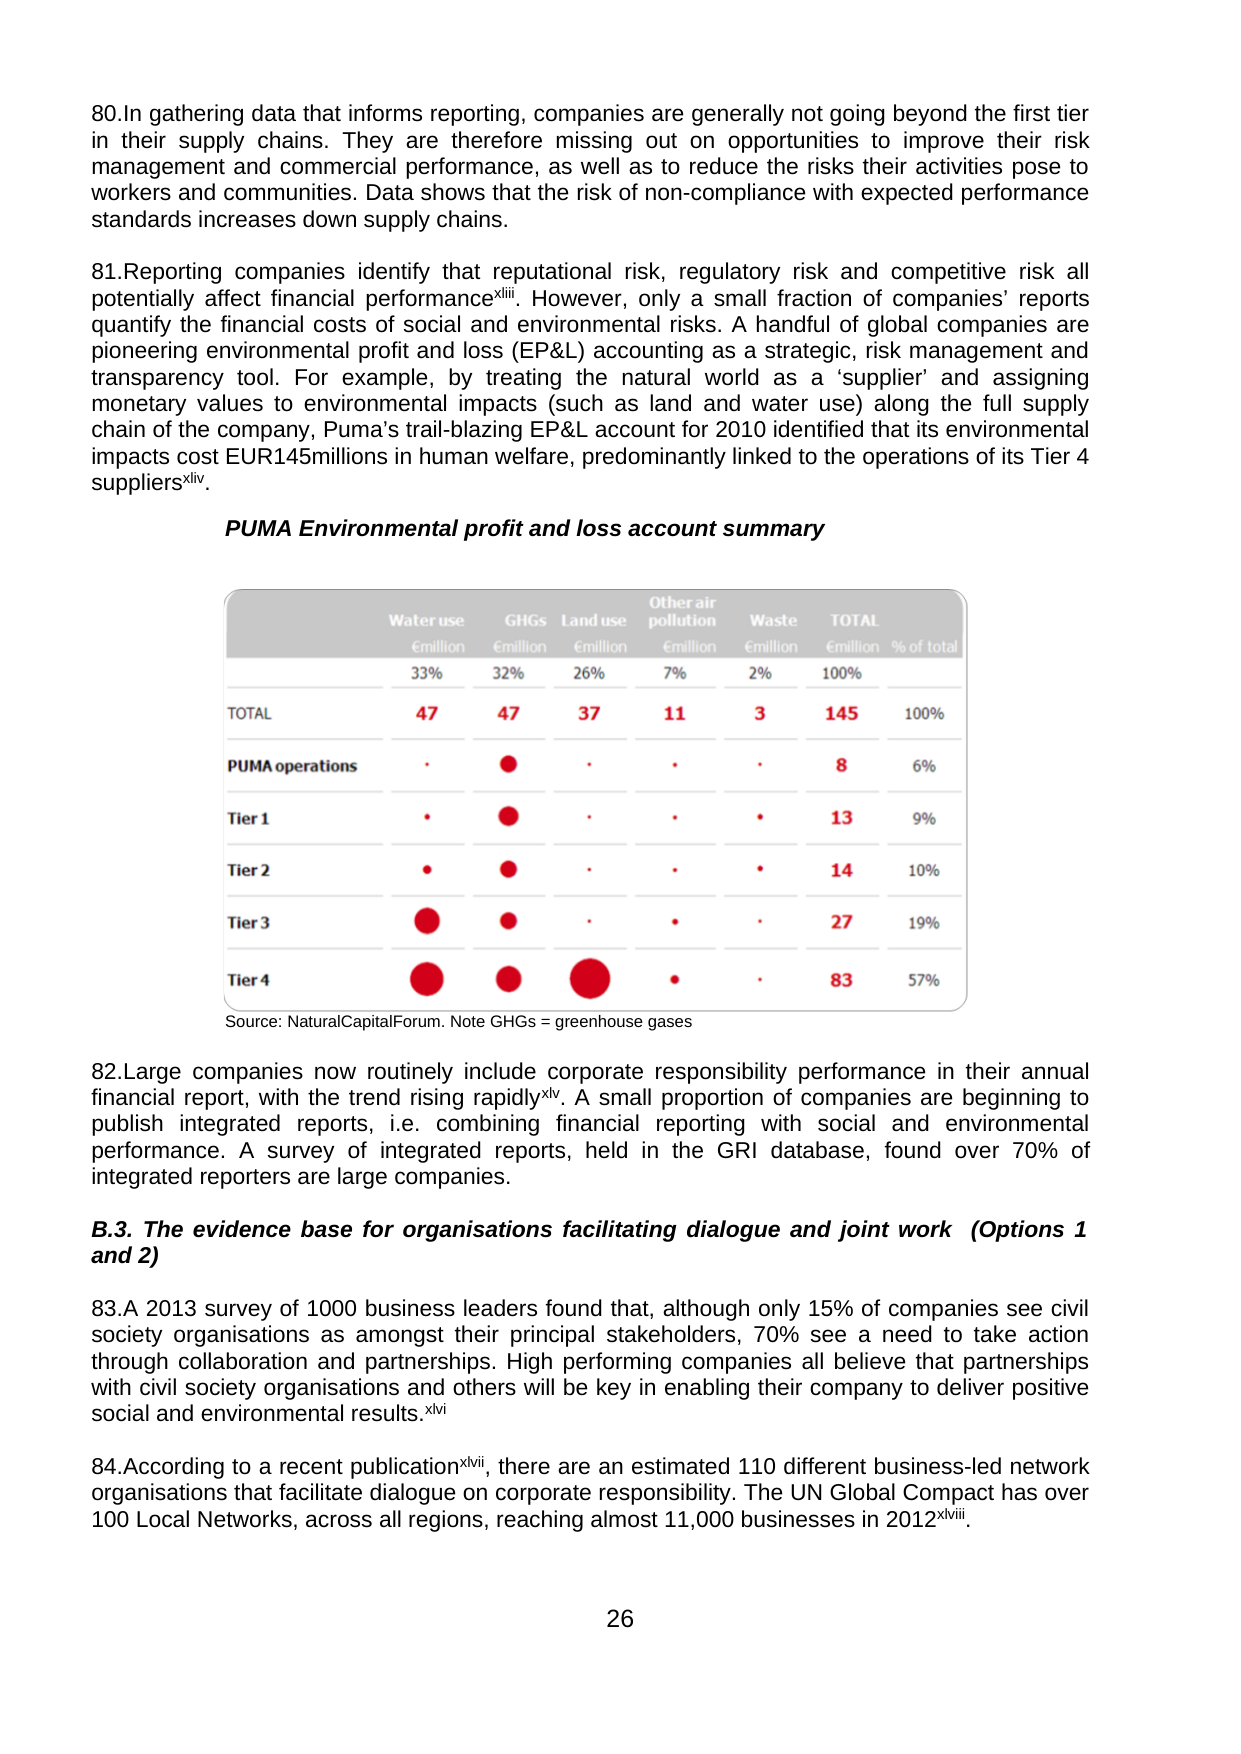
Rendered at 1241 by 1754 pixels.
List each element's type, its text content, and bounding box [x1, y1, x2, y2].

list A 2013 survey of 1000 business leaders found that, although only 15% of companies see civil society organisations as amongst their principal stakeholders, 70% see a need to take action through collaboration and partnerships. High performing companies all believe that partnerships with civil society organisations and others will be key in enabling their company to deliver positive social and environmental results. [150, 1295, 1090, 1427]
list Large companies now routinely include corporate responsibility performance in their annual financial report, with the trend rising rapidly. A small proportion of companies are beginning to publish integrated reports, i.e. combining financial reporting with social and environmental performance. A survey of integrated reports, held in the GRI database, found over 70% of integrated reporters are large companies. [150, 1058, 1090, 1189]
text B.3. The evidence base for organisations facilitating dialogue and joint work (Options 1 and 2) [91, 1216, 1090, 1268]
list In gathering data that informs reporting, companies are generally not going beyond the first tier in their supply chains. They are therefore missing out on opportunities to improve their risk management and commercial performance, as well as to reduce the risks their activities pose to workers and communities. Data shows that the risk of non-compliance with expected performance standards increases down supply chains. [150, 100, 1090, 232]
list Reporting companies identify that reputational risk, regulatory risk and competitive risk all potentially affect financial performance. However, only a small fraction of companies’ reports quantify the financial costs of social and environmental risks. A handful of global companies are pioneering environmental profit and loss (EP&L) accounting as a strategic, risk management and transparency tool. For example, by treating the natural world as a ‘supplier’ and assigning monetary values to environmental impacts (such as land and water use) along the full supply chain of the company, Puma’s trail-blazing EP&L account for 2010 identified that its environmental impacts cost EUR145millions in human welfare, predominantly linked to the operations of its Tier 4 suppliers. [150, 258, 1090, 496]
list According to a recent publication, there are an estimated 110 different business-led network organisations that facilitate dialogue on corporate responsibility. The UN Global Compact has over 100 Local Networks, across all regions, reaching almost 11,000 businesses in 2012. [150, 1453, 1090, 1532]
text Source: NaturalCapitalForum. Note GHGs = greenhouse gases [225, 587, 1090, 1031]
text PUMA Environmental profit and loss account summary [225, 515, 1090, 541]
